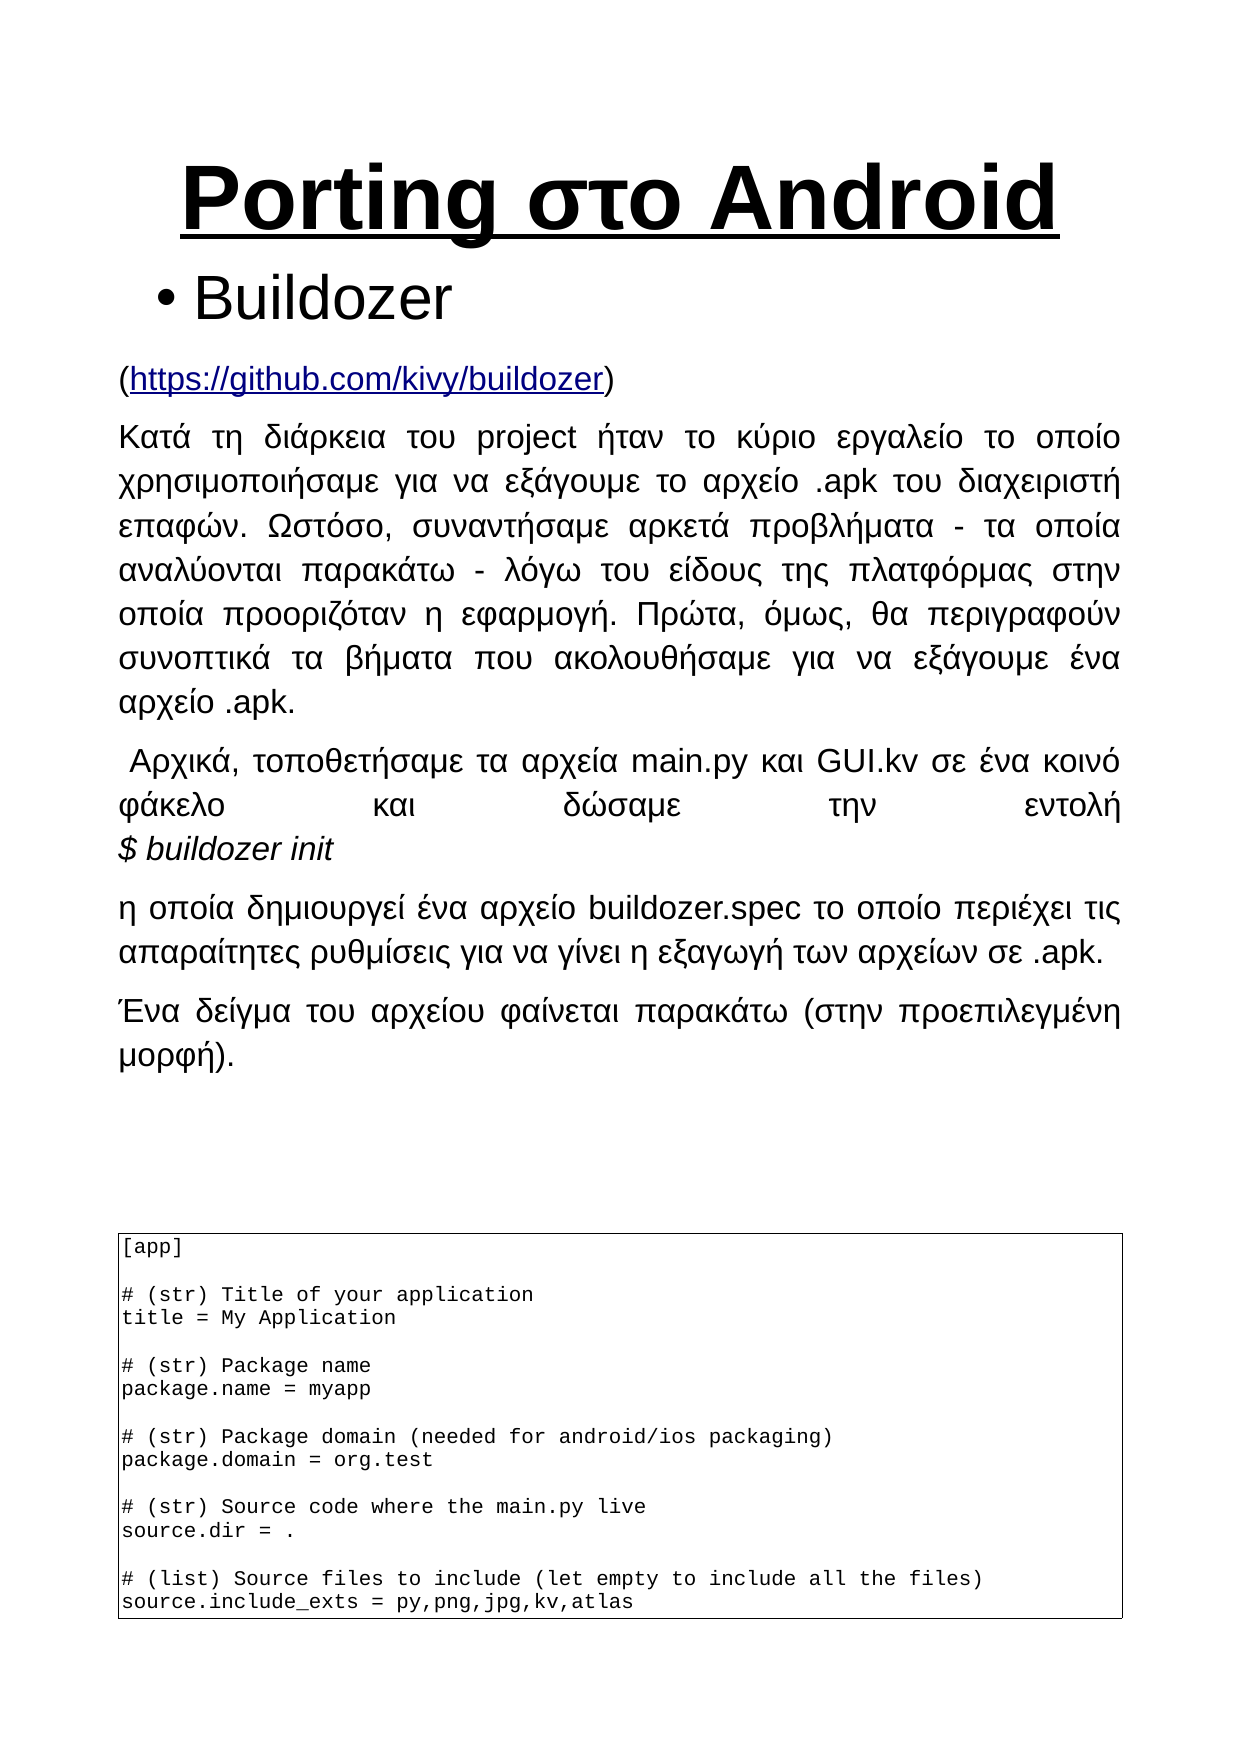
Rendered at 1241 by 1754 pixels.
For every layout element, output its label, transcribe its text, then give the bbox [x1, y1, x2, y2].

text # (str) Package domain (needed for android/ios packaging) [119, 1422, 1122, 1446]
text # (str) Source code where the main.py live [119, 1493, 1122, 1517]
text title = My Application [119, 1304, 1122, 1331]
list Buildozer [156, 261, 1122, 333]
text source.dir = . [119, 1517, 1122, 1544]
text package.domain = org.test [119, 1446, 1122, 1473]
text Αρχικά, τοποθετήσαμε τα αρχεία main.py και GUI.kv σε ένα κοινό φάκελο και δώσαμε την εντολή $ buildozer init [118, 741, 1122, 868]
text Ένα δείγμα του αρχείου φαίνεται παρακάτω (στην προεπιλεγμένη μορφή). [118, 991, 1122, 1074]
text package.name = myapp [119, 1375, 1122, 1402]
text [app] [119, 1234, 1122, 1260]
text # (str) Title of your application [119, 1281, 1122, 1304]
text # (str) Package name [119, 1352, 1122, 1375]
text source.include_exts = py,png,jpg,kv,atlas [119, 1588, 1122, 1618]
title Porting στο Android [118, 143, 1122, 248]
text η οποία δημιουργεί ένα αρχείο buildozer.spec το οποίο περιέχει τις απαραίτητες ρυθμίσεις για να γίνει η εξαγωγή των αρχείων σε .apk. [118, 888, 1122, 971]
text # (list) Source files to include (let empty to include all the files) [119, 1564, 1122, 1588]
text (https://github.com/kivy/buildozer) [118, 358, 1122, 397]
text Κατά τη διάρκεια του project ήταν το κύριο εργαλείο το οποίο χρησιμοποιήσαμε για να εξάγουμε το αρχείο .apk του διαχειριστή επαφών. Ωστόσο, συναντήσαμε αρκετά προβλήματα - τα οποία αναλύονται παρακάτω - λόγω του είδους της πλατφόρμας στην οποία προοριζόταν η εφαρμογή. Πρώτα, όμως, θα περιγραφούν συνοπτικά τα βήματα που ακολουθήσαμε για να εξάγουμε ένα αρχείο .apk. [118, 417, 1122, 721]
